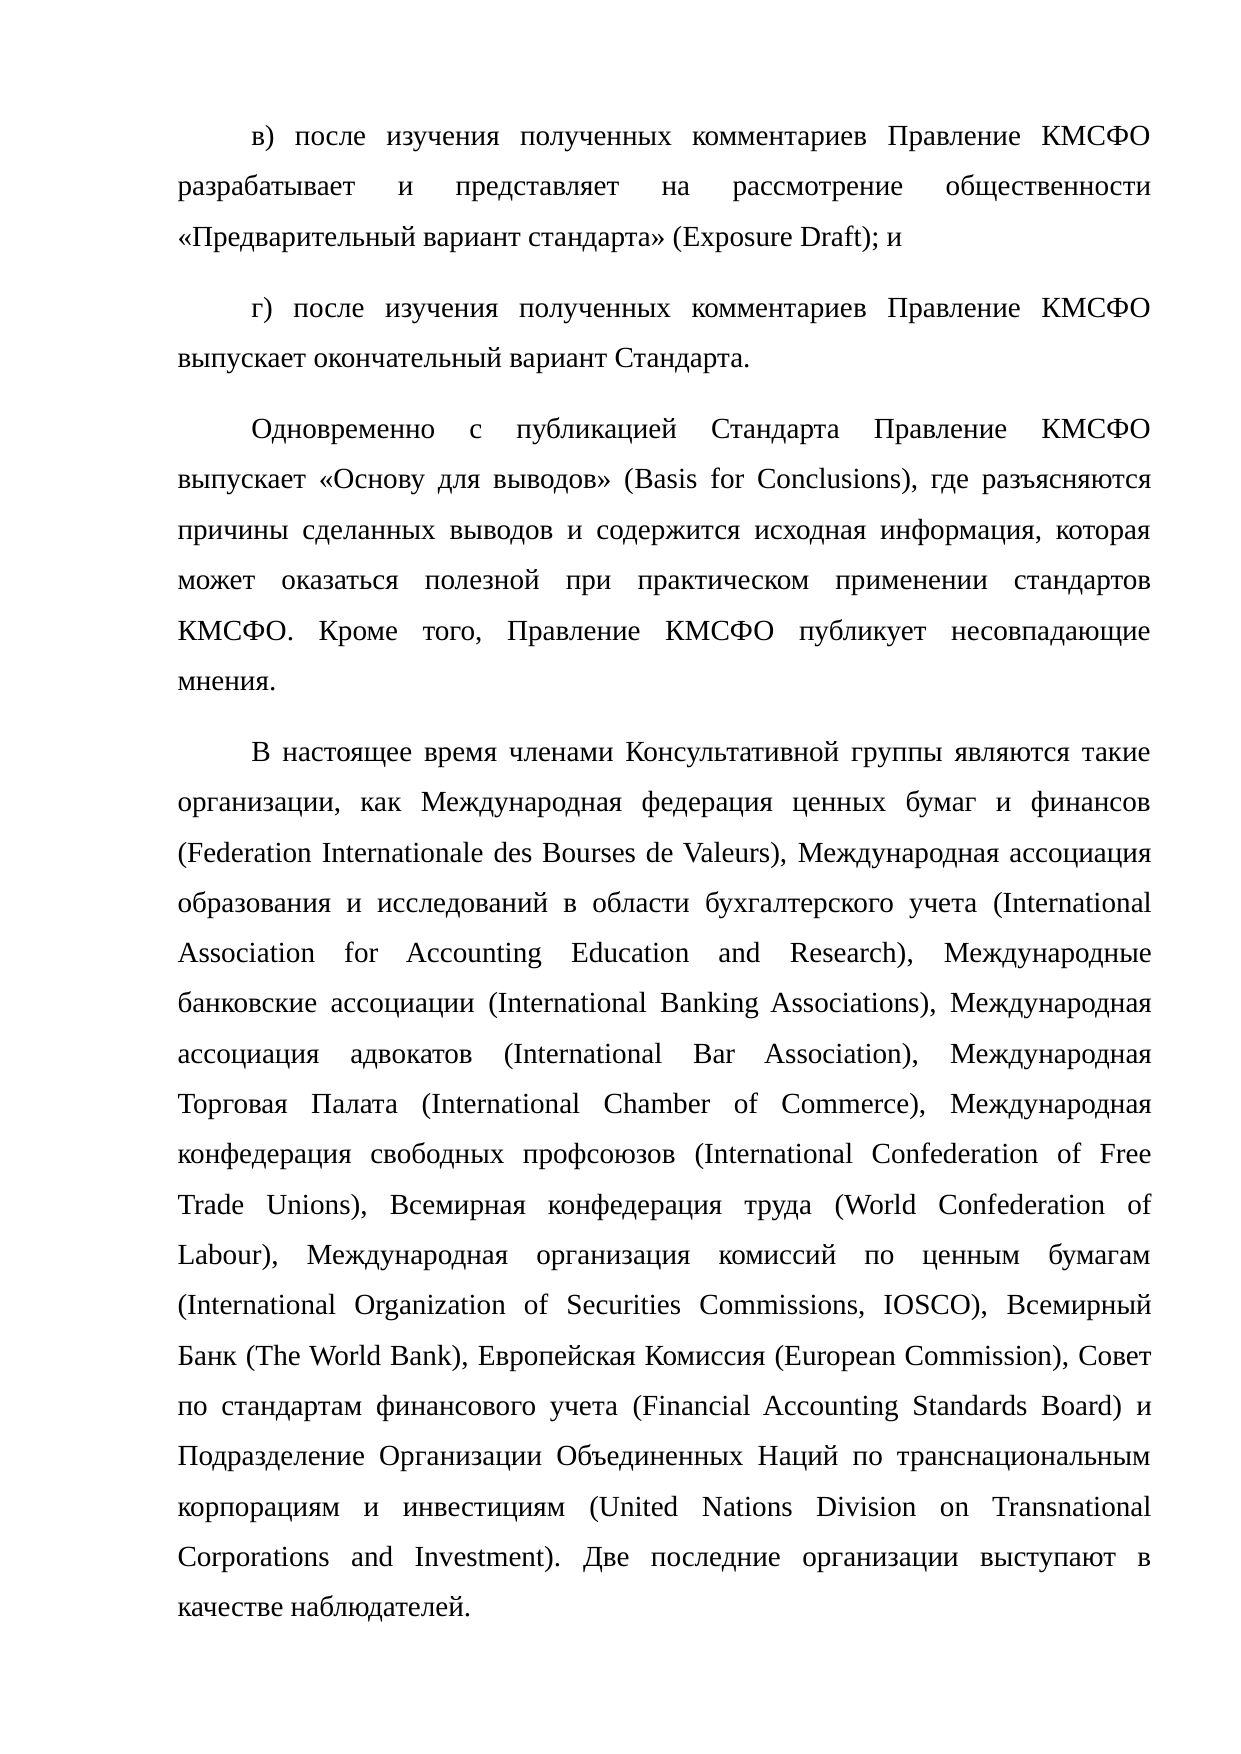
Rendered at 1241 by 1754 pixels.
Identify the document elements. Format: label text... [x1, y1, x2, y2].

text В настоящее время членами Консультативной группы являются такие организации, как Международная федерация ценных бумаг и финансов (Federation Internationale des Bourses de Valeurs), Международная ассоциация образования и исследований в области бухгалтерского учета (International Association for Accounting Education and Research), Международные банковские ассоциации (International Banking Associations), Международная ассоциация адвокатов (International Bar Association), Международная Торговая Палата (International Chamber of Commerce), Международная конфедерация свободных профсоюзов (International Confederation of Free Trade Unions), Всемирная конфедерация труда (World Confederation of Labour), Международная организация комиссий по ценным бумагам (International Organization of Securities Commissions, IOSCO), Всемирный Банк (The World Bank), Европейская Комиссия (European Commission), Совет по стандартам финансового учета (Financial Accounting Standards Board) и Подразделение Организации Объединенных Наций по транснациональным корпорациям и инвестициям (United Nations Division on Transnational Corporations and Investment). Две последние организации выступают в качестве наблюдателей. [177, 734, 1152, 1623]
text Одновременно с публикацией Стандарта Правление КМСФО выпускает «Основу для выводов» (Basis for Conclusions), где разъясняются причины сделанных выводов и содержится исходная информация, которая может оказаться полезной при практическом применении стандартов КМСФО. Кроме того, Правление КМСФО публикует несовпадающие мнения. [177, 411, 1152, 696]
text в) после изучения полученных комментариев Правление КМСФО разрабатывает и представляет на рассмотрение общественности «Предварительный вариант стандарта» (Exposure Draft); и [177, 118, 1152, 252]
text г) после изучения полученных комментариев Правление КМСФО выпускает окончательный вариант Стандарта. [177, 290, 1152, 374]
